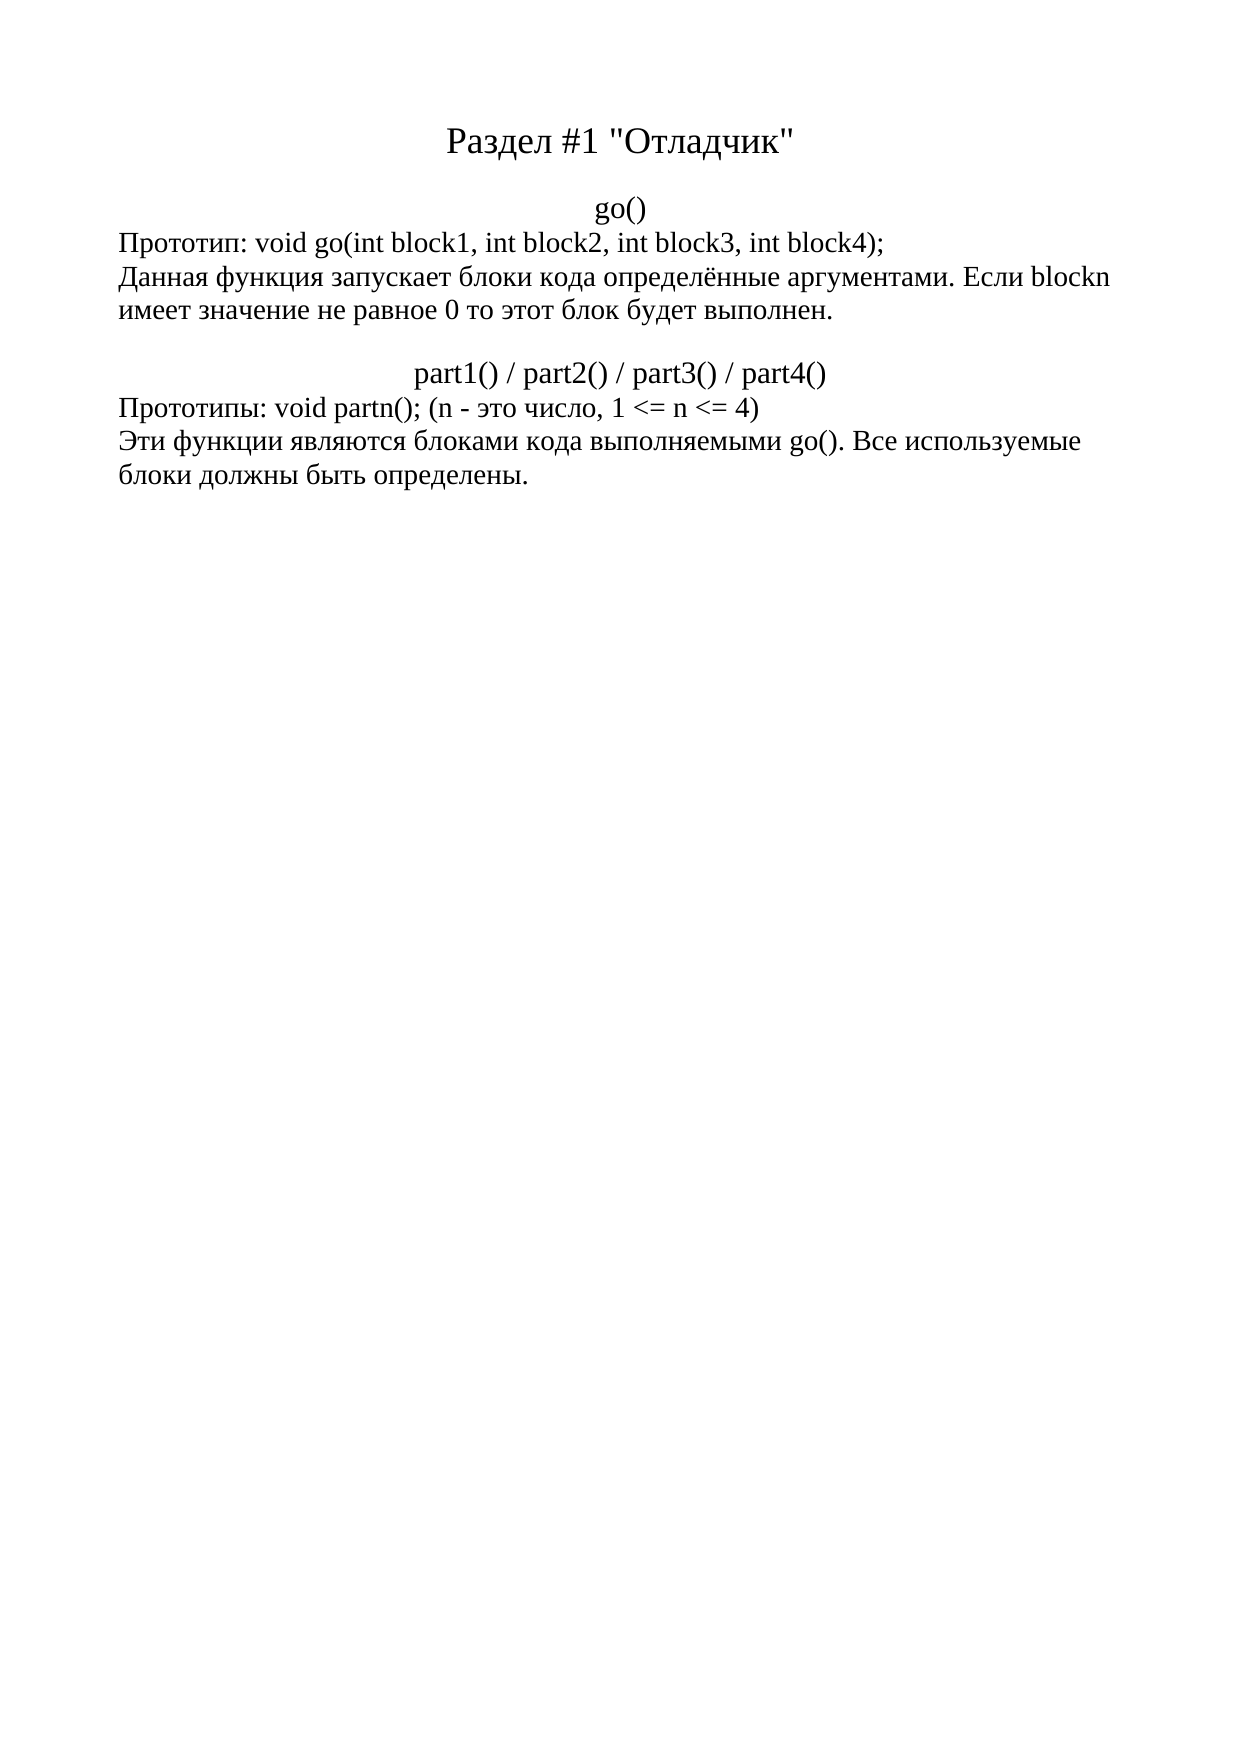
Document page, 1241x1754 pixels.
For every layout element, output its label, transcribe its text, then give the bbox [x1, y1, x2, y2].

text Прототипы: void partn(); (n - это число, 1 <= n <= 4) [118, 390, 1122, 423]
text Прототип: void go(int block1, int block2, int block3, int block4); [118, 225, 1122, 259]
text part1() / part2() / part3() / part4() [118, 354, 1122, 390]
text Данная функция запускает блоки кода определённые аргументами. Если blockn имеет значение не равное 0 то этот блок будет выполнен. [118, 259, 1122, 326]
text Раздел #1 "Отладчик" [118, 118, 1122, 161]
text Эти функции являются блоками кода выполняемыми go(). Все используемые блоки должны быть определены. [118, 423, 1122, 490]
text go() [118, 189, 1122, 225]
